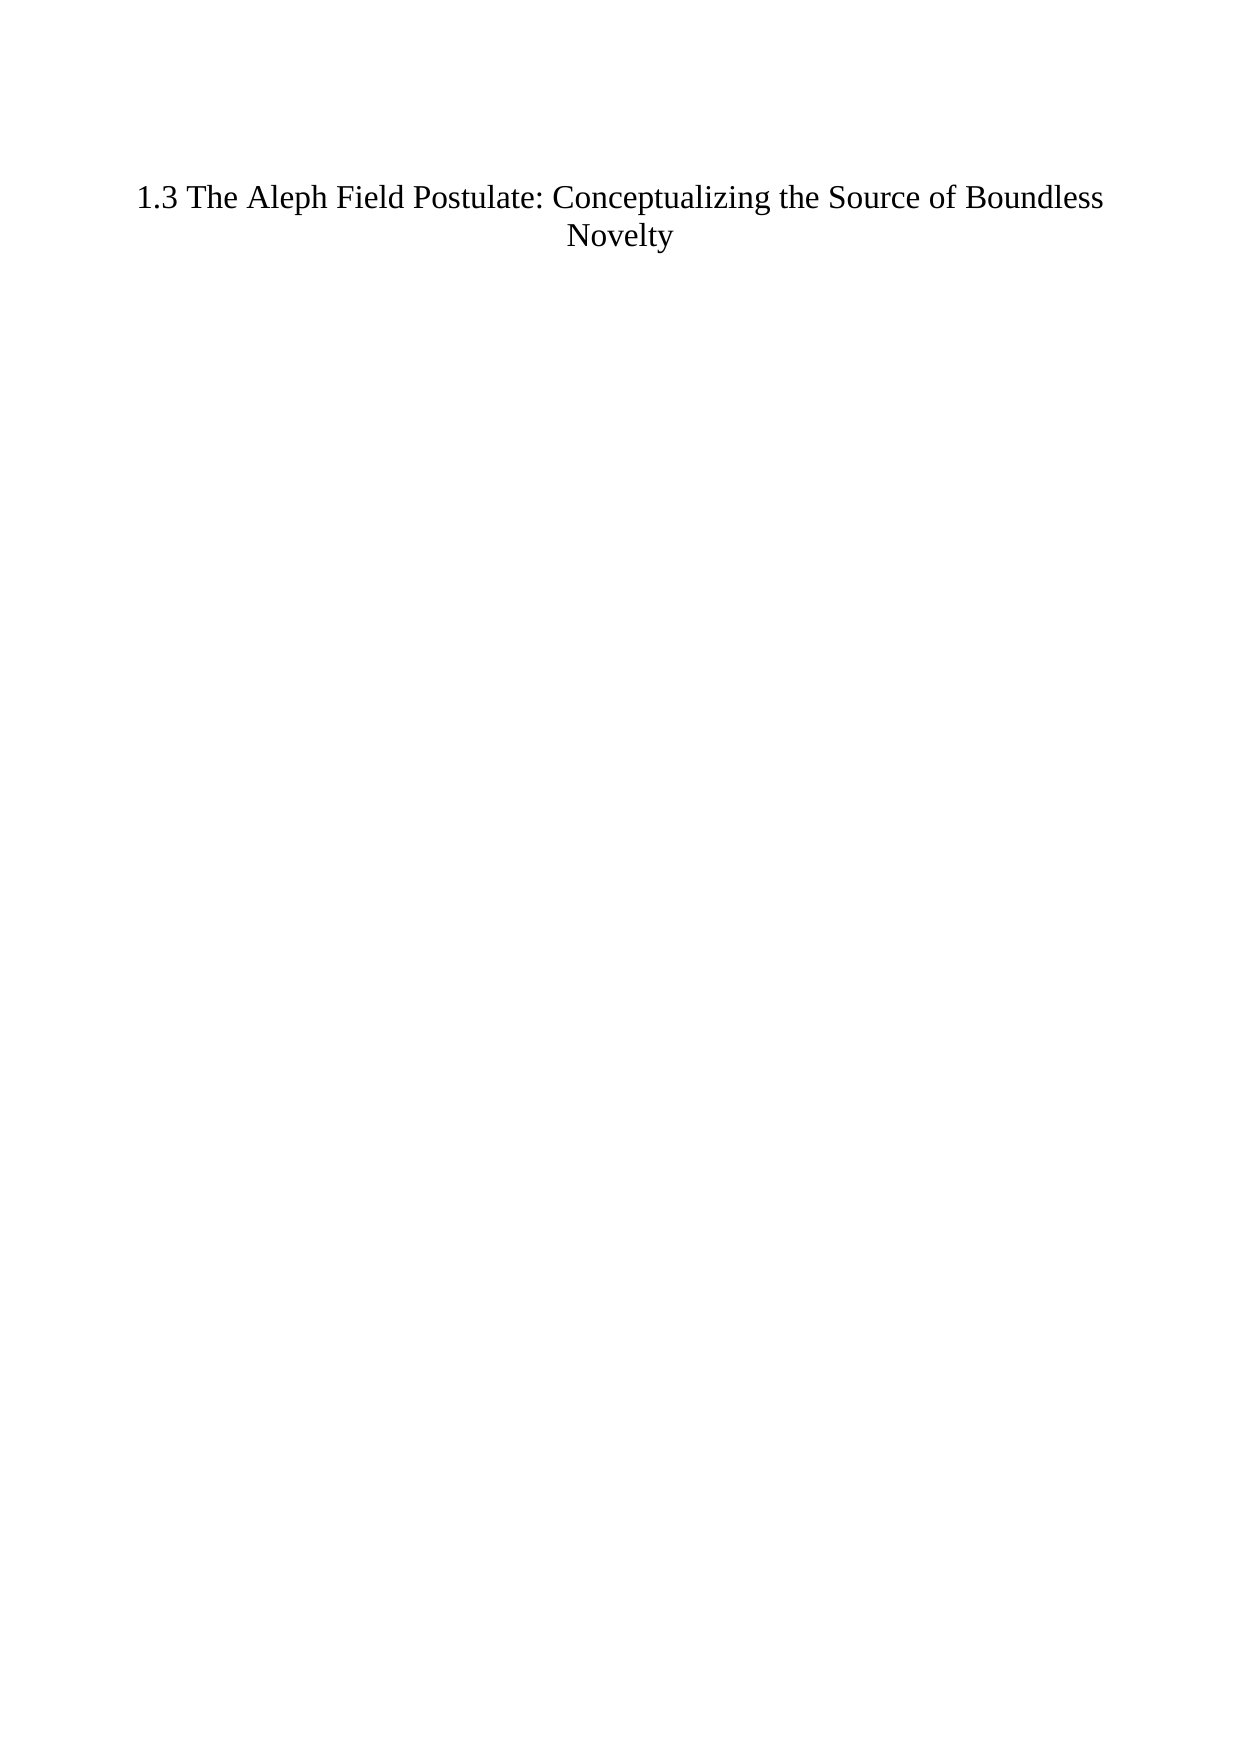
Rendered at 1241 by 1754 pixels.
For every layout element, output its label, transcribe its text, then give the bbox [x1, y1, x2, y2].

subtitle 1.3 The Aleph Field Postulate: Conceptualizing the Source of Boundless Novelty [118, 177, 1122, 254]
